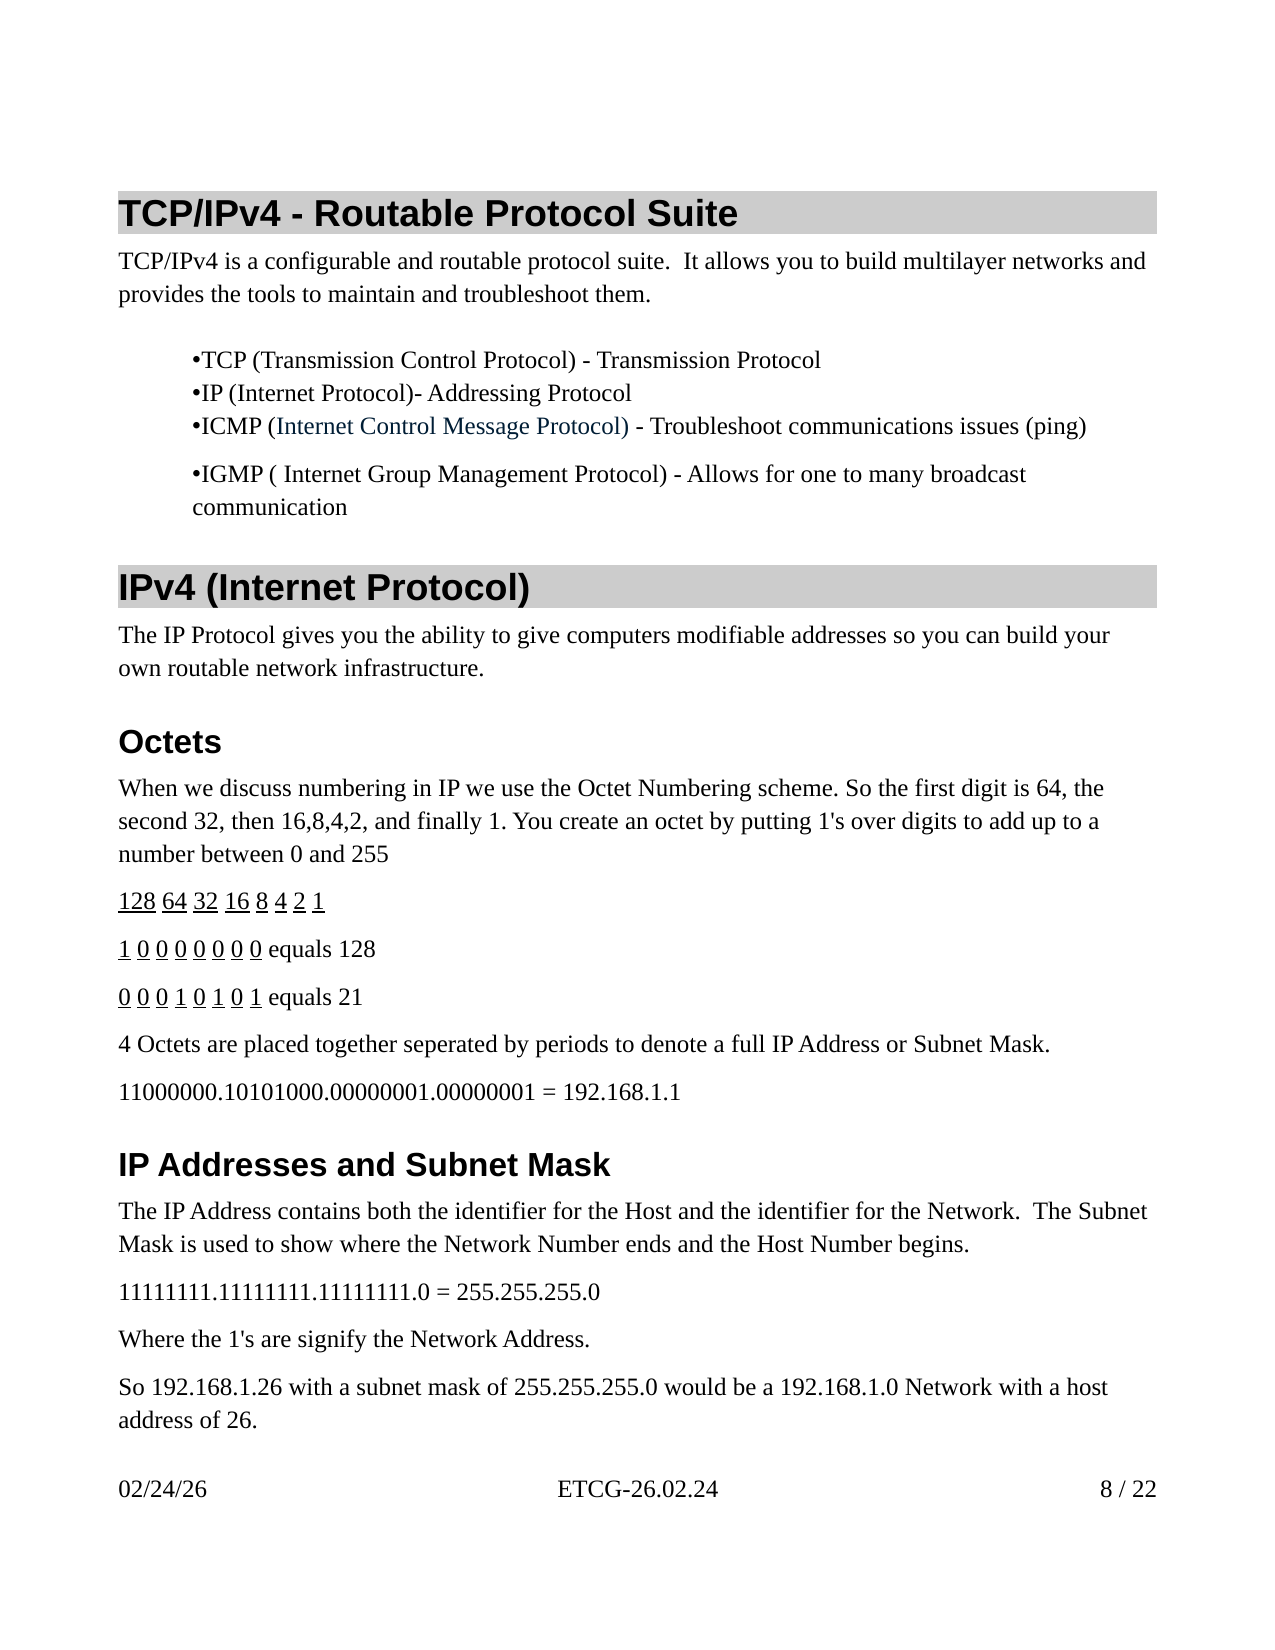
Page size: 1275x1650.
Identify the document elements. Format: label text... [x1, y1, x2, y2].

subtitle IP Addresses and Subnet Mask [118, 1145, 1157, 1184]
subtitle IPv4 (Internet Protocol) [118, 565, 1157, 608]
list TCP (Transmission Control Protocol) - Transmission Protocol [118, 345, 1157, 374]
text 4 Octets are placed together seperated by periods to denote a full IP Address or Subnet Mask. [118, 1029, 1157, 1058]
list IP (Internet Protocol)- Addressing Protocol [118, 378, 1157, 407]
text The IP Protocol gives you the ability to give computers modifiable addresses so you can build your own routable network infrastructure. [118, 620, 1157, 682]
subtitle Octets [118, 722, 1157, 760]
list IGMP ( Internet Group Management Protocol) - Allows for one to many broadcast communication [118, 459, 1157, 521]
text The IP Address contains both the identifier for the Host and the identifier for the Network. The Subnet Mask is used to show where the Network Number ends and the Host Number begins. [118, 1196, 1157, 1258]
subtitle TCP/IPv4 - Routable Protocol Suite [118, 191, 1157, 234]
text Where the 1's are signify the Network Address. [118, 1324, 1157, 1353]
text When we discuss numbering in IP we use the Octet Numbering scheme. So the first digit is 64, the second 32, then 16,8,4,2, and finally 1. You create an octet by putting 1's over digits to add up to a number between 0 and 255 [118, 773, 1157, 867]
list ICMP (Internet Control Message Protocol) - Troubleshoot communications issues (ping) [118, 411, 1157, 440]
text So 192.168.1.26 with a subnet mask of 255.255.255.0 would be a 192.168.1.0 Network with a host address of 26. [118, 1372, 1157, 1434]
text TCP/IPv4 is a configurable and routable protocol suite. It allows you to build multilayer networks and provides the tools to maintain and troubleshoot them. [118, 246, 1157, 308]
text 11111111.11111111.11111111.0 = 255.255.255.0 [118, 1277, 1157, 1306]
text 11000000.10101000.00000001.00000001 = 192.168.1.1 [118, 1077, 1157, 1106]
text 128 64 32 16 8 4 2 1 [118, 886, 1157, 915]
text 0 0 0 1 0 1 0 1 equals 21 [118, 982, 1157, 1010]
text 1 0 0 0 0 0 0 0 equals 128 [118, 934, 1157, 963]
